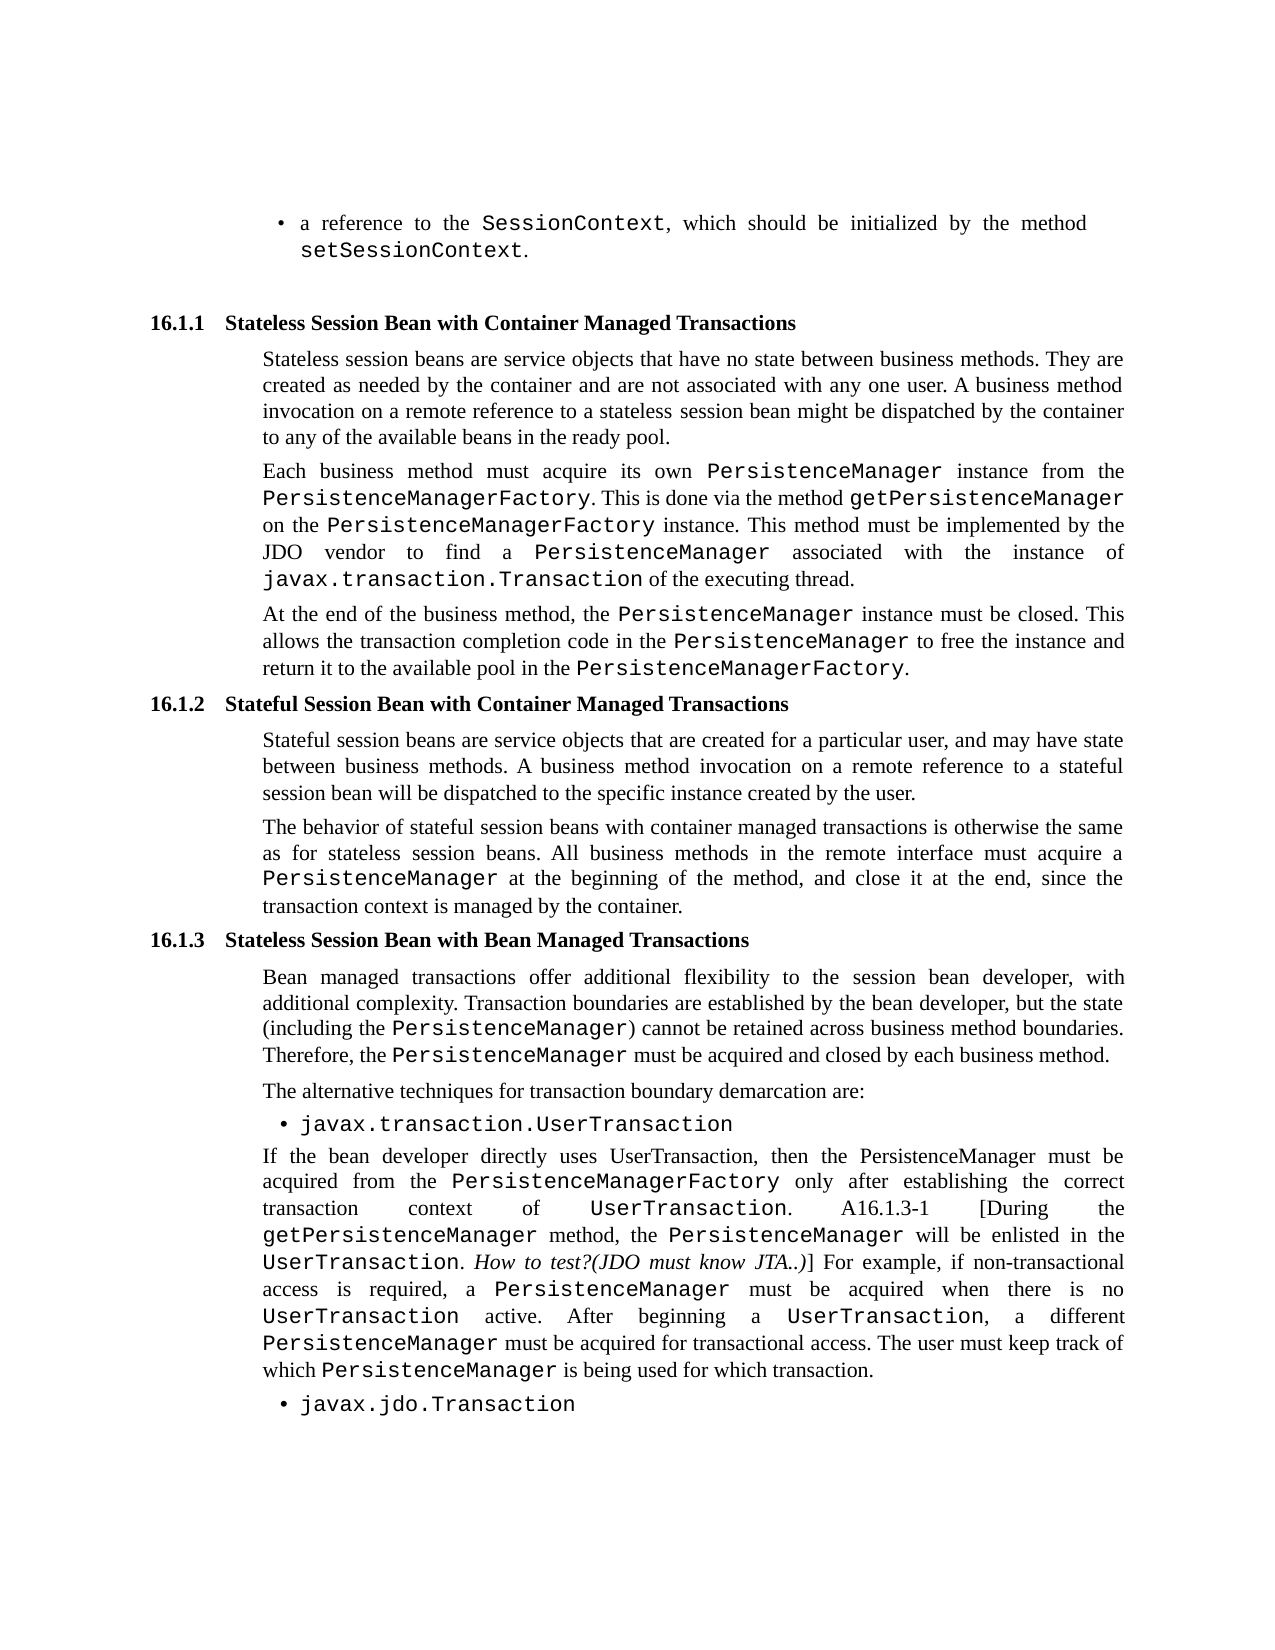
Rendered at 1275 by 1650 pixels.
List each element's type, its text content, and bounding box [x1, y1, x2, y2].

text • a reference to the SessionContext, which should be initialized by the method setSessionContext. [277, 210, 1087, 264]
text Bean managed transactions offer additional flexibility to the session bean developer, with additional complexity. Transaction boundaries are established by the bean developer, but the state (including the PersistenceManager) cannot be retained across business method boundaries. Therefore, the PersistenceManager must be acquired and closed by each business method. [262, 963, 1125, 1069]
text At the end of the business method, the PersistenceManager instance must be closed. This allows the transaction completion code in the PersistenceManager to free the instance and return it to the available pool in the PersistenceManagerFactory. [262, 601, 1125, 682]
text If the bean developer directly uses UserTransaction, then the PersistenceManager must be acquired from the PersistenceManagerFactory only after establishing the correct transaction context of UserTransaction. A16.1.3-1 [During the getPersistenceManager method, the PersistenceManager will be enlisted in the UserTransaction. How to test?(JDO must know JTA..)] For example, if non-transactional access is required, a PersistenceManager must be acquired when there is no UserTransaction active. After beginning a UserTransaction, a different PersistenceManager must be acquired for transactional access. The user must keep track of which PersistenceManager is being used for which transaction. [262, 1142, 1125, 1384]
text Stateful session beans are service objects that are created for a particular user, and may have state between business methods. A business method invocation on a remote reference to a stateful session bean will be dispatched to the specific instance created by the user. [262, 727, 1125, 805]
text • javax.transaction.UserTransaction [277, 1112, 1087, 1138]
subtitle Stateless Session Bean with Container Managed Transactions [150, 309, 1125, 335]
subtitle Stateless Session Bean with Bean Managed Transactions [150, 927, 1125, 953]
text Each business method must acquire its own PersistenceManager instance from the PersistenceManagerFactory. This is done via the method getPersistenceManager on the PersistenceManagerFactory instance. This method must be implemented by the JDO vendor to find a PersistenceManager associated with the instance of javax.transaction.Transaction of the executing thread. [262, 458, 1125, 593]
subtitle Stateful Session Bean with Container Managed Transactions [150, 690, 1125, 716]
text • javax.jdo.Transaction [277, 1392, 1087, 1418]
text Stateless session beans are service objects that have no state between business methods. They are created as needed by the container and are not associated with any one user. A business method invocation on a remote reference to a stateless session bean might be dispatched by the container to any of the available beans in the ready pool. [262, 345, 1125, 449]
text The alternative techniques for transaction boundary demarcation are: [262, 1077, 1125, 1103]
text The behavior of stateful session beans with container managed transactions is otherwise the same as for stateless session beans. All business methods in the remote interface must acquire a PersistenceManager at the beginning of the method, and close it at the end, since the transaction context is managed by the container. [262, 813, 1125, 918]
